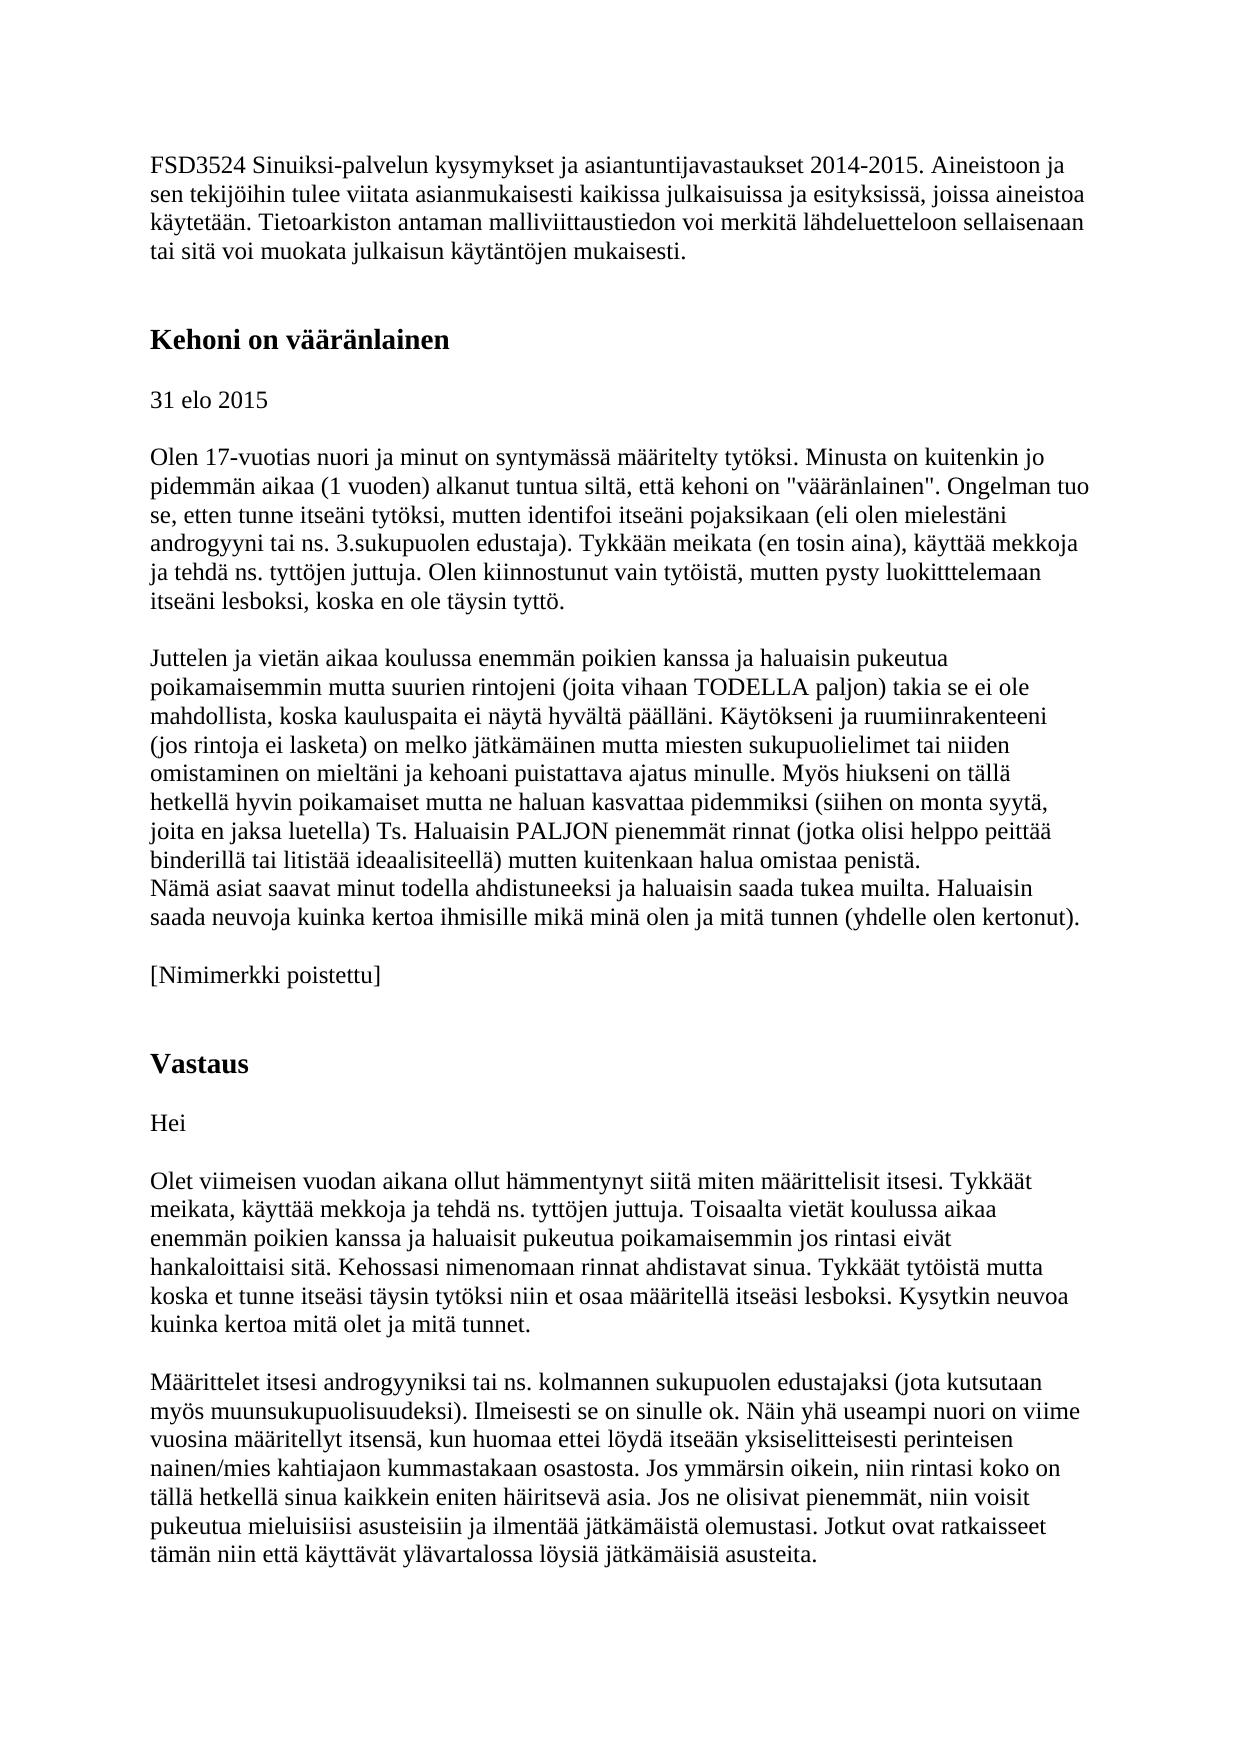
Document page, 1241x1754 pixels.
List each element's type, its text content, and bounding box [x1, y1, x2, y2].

text Vastaus [150, 1046, 1090, 1079]
text Hei [150, 1108, 1090, 1137]
text FSD3524 Sinuiksi-palvelun kysymykset ja asiantuntijavastaukset 2014-2015. Aineistoon ja sen tekijöihin tulee viitata asianmukaisesti kaikissa julkaisuissa ja esityksissä, joissa aineistoa käytetään. Tietoarkiston antaman malliviittaustiedon voi merkitä lähdeluetteloon sellaisenaan tai sitä voi muokata julkaisun käytäntöjen mukaisesti. [150, 150, 1090, 265]
text Olen 17-vuotias nuori ja minut on syntymässä määritelty tytöksi. Minusta on kuitenkin jo pidemmän aikaa (1 vuoden) alkanut tuntua siltä, että kehoni on "vääränlainen". Ongelman tuo se, etten tunne itseäni tytöksi, mutten identifoi itseäni pojaksikaan (eli olen mielestäni androgyyni tai ns. 3.sukupuolen edustaja). Tykkään meikata (en tosin aina), käyttää mekkoja ja tehdä ns. tyttöjen juttuja. Olen kiinnostunut vain tytöistä, mutten pysty luokitttelemaan itseäni lesboksi, koska en ole täysin tyttö. Juttelen ja vietän aikaa koulussa enemmän poikien kanssa ja haluaisin pukeutua poikamaisemmin mutta suurien rintojeni (joita vihaan TODELLA paljon) takia se ei ole mahdollista, koska kauluspaita ei näytä hyvältä päälläni. Käytökseni ja ruumiinrakenteeni (jos rintoja ei lasketa) on melko jätkämäinen mutta miesten sukupuolielimet tai niiden omistaminen on mieltäni ja kehoani puistattava ajatus minulle. Myös hiukseni on tällä hetkellä hyvin poikamaiset mutta ne haluan kasvattaa pidemmiksi (siihen on monta syytä, joita en jaksa luetella) Ts. Haluaisin PALJON pienemmät rinnat (jotka olisi helppo peittää binderillä tai litistää ideaalisiteellä) mutten kuitenkaan halua omistaa penistä. Nämä asiat saavat minut todella ahdistuneeksi ja haluaisin saada tukea muilta. Haluaisin saada neuvoja kuinka kertoa ihmisille mikä minä olen ja mitä tunnen (yhdelle olen kertonut). [150, 442, 1090, 931]
text Kehoni on vääränlainen [150, 322, 1090, 356]
text 31 elo 2015 [150, 385, 1090, 413]
text Olet viimeisen vuodan aikana ollut hämmentynyt siitä miten määrittelisit itsesi. Tykkäät meikata, käyttää mekkoja ja tehdä ns. tyttöjen juttuja. Toisaalta vietät koulussa aikaa enemmän poikien kanssa ja haluaisit pukeutua poikamaisemmin jos rintasi eivät hankaloittaisi sitä. Kehossasi nimenomaan rinnat ahdistavat sinua. Tykkäät tytöistä mutta koska et tunne itseäsi täysin tytöksi niin et osaa määritellä itseäsi lesboksi. Kysytkin neuvoa kuinka kertoa mitä olet ja mitä tunnet. Määrittelet itsesi androgyyniksi tai ns. kolmannen sukupuolen edustajaksi (jota kutsutaan myös muunsukupuolisuudeksi). Ilmeisesti se on sinulle ok. Näin yhä useampi nuori on viime vuosina määritellyt itsensä, kun huomaa ettei löydä itseään yksiselitteisesti perinteisen nainen/mies kahtiajaon kummastakaan osastosta. Jos ymmärsin oikein, niin rintasi koko on tällä hetkellä sinua kaikkein eniten häiritsevä asia. Jos ne olisivat pienemmät, niin voisit pukeutua mieluisiisi asusteisiin ja ilmentää jätkämäistä olemustasi. Jotkut ovat ratkaisseet tämän niin että käyttävät ylävartalossa löysiä jätkämäisiä asusteita. [150, 1137, 1090, 1597]
text [Nimimerkki poistettu] [150, 960, 1090, 988]
